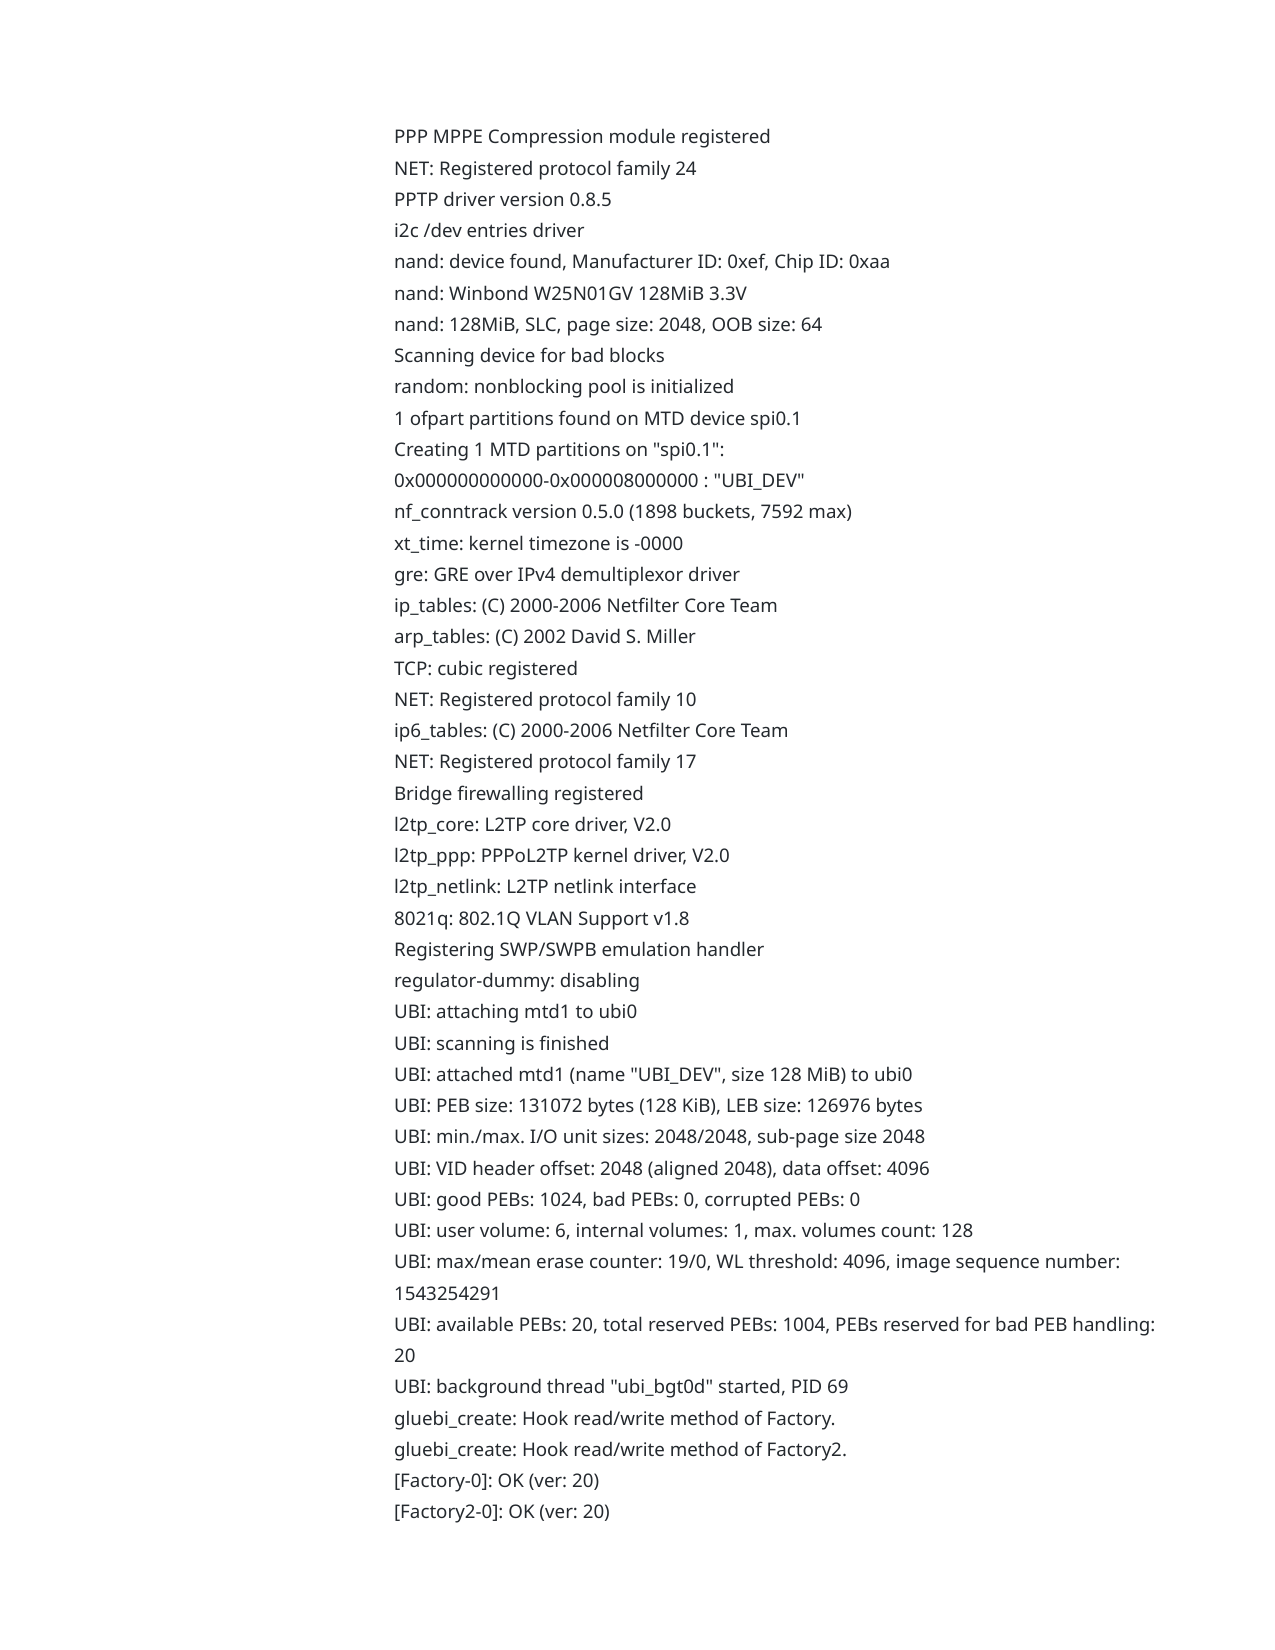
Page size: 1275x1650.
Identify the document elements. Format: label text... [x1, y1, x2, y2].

table_cell [118, 931, 394, 962]
table_cell gluebi_create: Hook read/write method of Factory2. [394, 1431, 1157, 1462]
table_cell l2tp_core: L2TP core driver, V2.0 [394, 806, 1157, 837]
table_cell nand: Winbond W25N01GV 128MiB 3.3V [394, 274, 1157, 306]
table_cell UBI: min./max. I/O unit sizes: 2048/2048, sub-page size 2048 [394, 1118, 1157, 1149]
table_cell UBI: PEB size: 131072 bytes (128 KiB), LEB size: 126976 bytes [394, 1087, 1157, 1118]
table_cell xt_time: kernel timezone is -0000 [394, 524, 1157, 556]
table_cell NET: Registered protocol family 24 [394, 149, 1157, 181]
table_cell [118, 743, 394, 774]
table_cell Bridge firewalling registered [394, 774, 1157, 806]
table_cell [118, 1118, 394, 1149]
table_cell [118, 493, 394, 524]
table_cell [118, 868, 394, 899]
table_cell l2tp_netlink: L2TP netlink interface [394, 868, 1157, 899]
table_cell [118, 993, 394, 1024]
table_cell 8021q: 802.1Q VLAN Support v1.8 [394, 899, 1157, 931]
table_cell [118, 837, 394, 868]
table_cell [118, 1306, 394, 1368]
table_cell [118, 1149, 394, 1181]
table_cell Creating 1 MTD partitions on "spi0.1": [394, 431, 1157, 462]
table_cell TCP: cubic registered [394, 649, 1157, 681]
table_cell [118, 181, 394, 212]
table_cell i2c /dev entries driver [394, 212, 1157, 243]
table_cell UBI: user volume: 6, internal volumes: 1, max. volumes count: 128 [394, 1212, 1157, 1243]
table_cell [Factory2-0]: OK (ver: 20) [394, 1493, 1157, 1524]
table_cell [118, 1462, 394, 1493]
table_cell [118, 212, 394, 243]
table_cell UBI: good PEBs: 1024, bad PEBs: 0, corrupted PEBs: 0 [394, 1181, 1157, 1212]
table_cell [118, 681, 394, 712]
table_cell 1 ofpart partitions found on MTD device spi0.1 [394, 399, 1157, 431]
table_cell [118, 962, 394, 993]
table_cell gluebi_create: Hook read/write method of Factory. [394, 1399, 1157, 1431]
table_cell ip_tables: (C) 2000-2006 Netfilter Core Team [394, 587, 1157, 618]
table_cell 0x000000000000-0x000008000000 : "UBI_DEV" [394, 462, 1157, 493]
table_cell UBI: scanning is finished [394, 1024, 1157, 1056]
table_cell [118, 712, 394, 743]
table_cell gre: GRE over IPv4 demultiplexor driver [394, 556, 1157, 587]
table_cell Scanning device for bad blocks [394, 337, 1157, 368]
table_cell [118, 149, 394, 181]
table_cell l2tp_ppp: PPPoL2TP kernel driver, V2.0 [394, 837, 1157, 868]
table_cell [118, 462, 394, 493]
table_cell [118, 806, 394, 837]
table_cell [118, 337, 394, 368]
table_cell [118, 1212, 394, 1243]
table_cell [118, 274, 394, 306]
table_cell Registering SWP/SWPB emulation handler [394, 931, 1157, 962]
table_cell UBI: background thread "ubi_bgt0d" started, PID 69 [394, 1368, 1157, 1399]
table_cell [118, 243, 394, 274]
table_cell random: nonblocking pool is initialized [394, 368, 1157, 399]
table_cell [118, 774, 394, 806]
table_cell UBI: max/mean erase counter: 19/0, WL threshold: 4096, image sequence number: 1543254291 [394, 1243, 1157, 1306]
table_cell arp_tables: (C) 2002 David S. Miller [394, 618, 1157, 649]
table_cell [118, 431, 394, 462]
table_cell ip6_tables: (C) 2000-2006 Netfilter Core Team [394, 712, 1157, 743]
table_cell [118, 306, 394, 337]
table_cell [118, 1087, 394, 1118]
table_cell [118, 618, 394, 649]
table_cell [118, 1399, 394, 1431]
table_cell [118, 649, 394, 681]
table_cell UBI: attaching mtd1 to ubi0 [394, 993, 1157, 1024]
table_cell [118, 587, 394, 618]
table_cell [118, 118, 394, 149]
table_cell [118, 1243, 394, 1306]
table_cell NET: Registered protocol family 10 [394, 681, 1157, 712]
table_cell [118, 524, 394, 556]
table_cell [118, 1181, 394, 1212]
table_cell nf_conntrack version 0.5.0 (1898 buckets, 7592 max) [394, 493, 1157, 524]
table_cell UBI: VID header offset: 2048 (aligned 2048), data offset: 4096 [394, 1149, 1157, 1181]
table_cell UBI: attached mtd1 (name "UBI_DEV", size 128 MiB) to ubi0 [394, 1056, 1157, 1087]
table_cell [118, 368, 394, 399]
table_cell [Factory-0]: OK (ver: 20) [394, 1462, 1157, 1493]
table_cell nand: device found, Manufacturer ID: 0xef, Chip ID: 0xaa [394, 243, 1157, 274]
table_cell nand: 128MiB, SLC, page size: 2048, OOB size: 64 [394, 306, 1157, 337]
table_cell regulator-dummy: disabling [394, 962, 1157, 993]
table_cell [118, 1493, 394, 1524]
table_cell [118, 1056, 394, 1087]
table_cell UBI: available PEBs: 20, total reserved PEBs: 1004, PEBs reserved for bad PEB handling: 20 [394, 1306, 1157, 1368]
table_cell [118, 1024, 394, 1056]
table_cell NET: Registered protocol family 17 [394, 743, 1157, 774]
table_cell [118, 899, 394, 931]
table_cell [118, 399, 394, 431]
table_cell PPP MPPE Compression module registered [394, 118, 1157, 149]
table_cell [118, 1431, 394, 1462]
table_cell PPTP driver version 0.8.5 [394, 181, 1157, 212]
table_cell [118, 556, 394, 587]
table_cell [118, 1368, 394, 1399]
